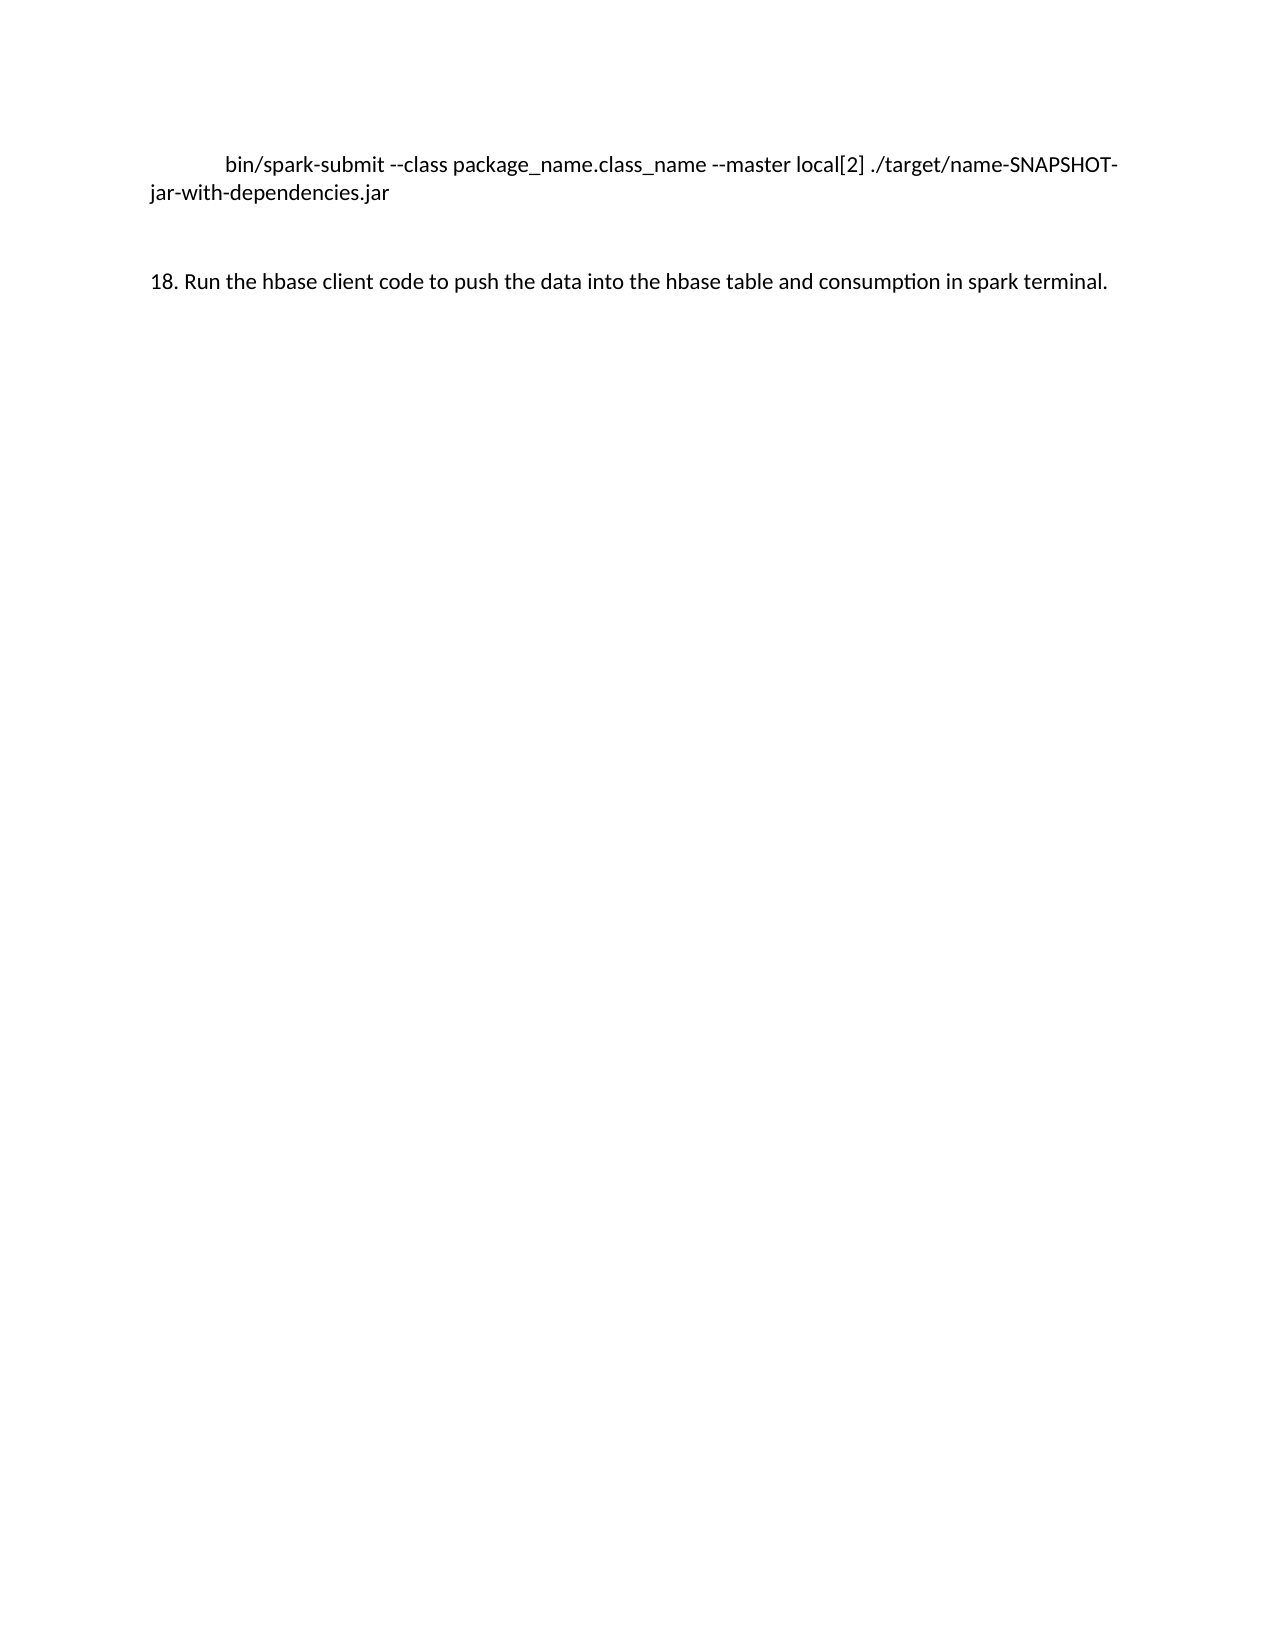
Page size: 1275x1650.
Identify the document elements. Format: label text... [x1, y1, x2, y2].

text bin/spark-submit --class package_name.class_name --master local[2] ./target/name-SNAPSHOT-jar-with-dependencies.jar [150, 150, 1125, 206]
text 18. Run the hbase client code to push the data into the hbase table and consumption in spark terminal. [150, 267, 1125, 295]
